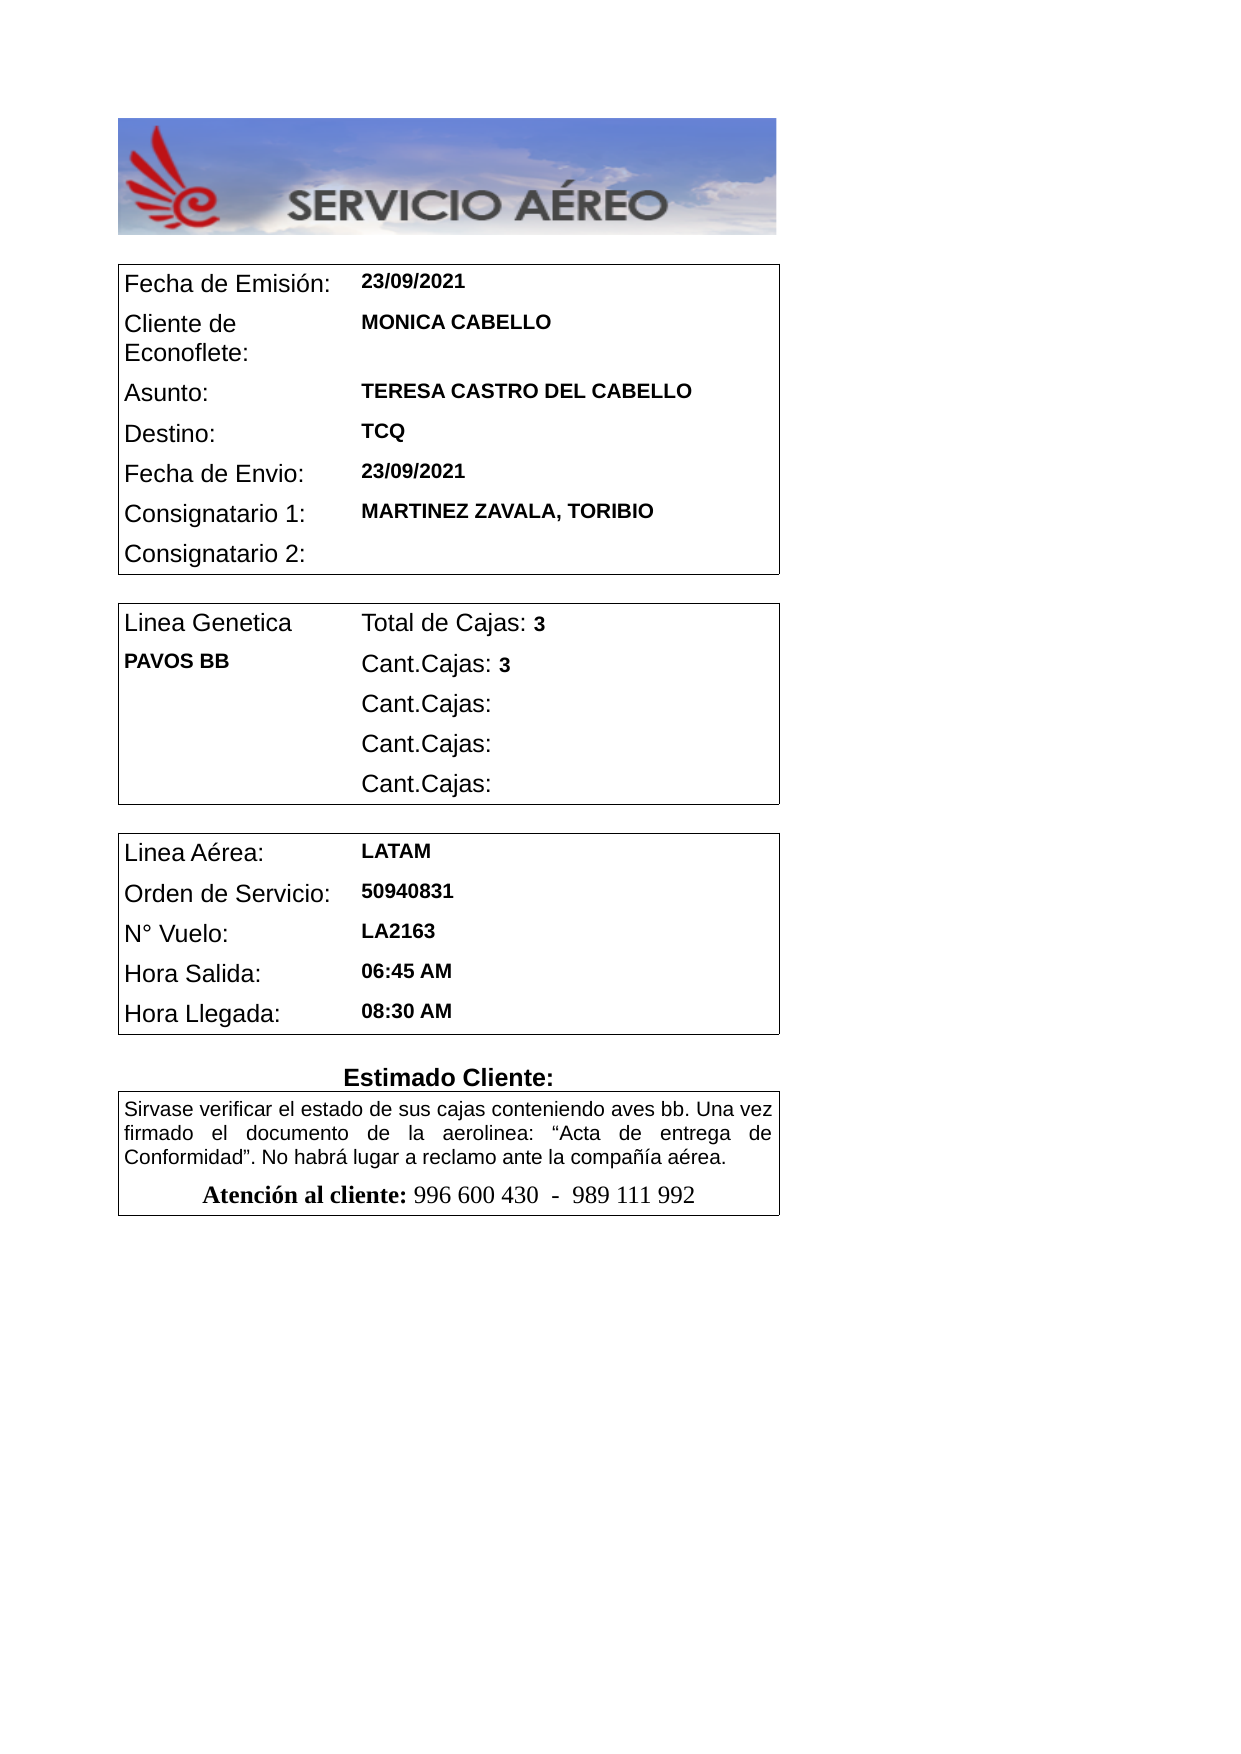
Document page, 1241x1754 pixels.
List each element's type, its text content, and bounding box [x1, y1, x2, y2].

table_cell Consignatario 2: [119, 534, 356, 574]
table_cell Estimado Cliente: [118, 1035, 779, 1091]
table_cell [119, 723, 356, 763]
table_cell 08:30 AM [356, 994, 779, 1034]
table_cell N° Vuelo: [119, 913, 356, 953]
table_cell Linea Aérea: [119, 834, 356, 873]
table_cell Destino: [119, 413, 356, 453]
table_cell TERESA CASTRO DEL CABELLO [356, 373, 779, 413]
table_cell TCQ [356, 413, 779, 453]
table_header 23/09/2021 [356, 265, 779, 304]
table_cell MONICA CABELLO [356, 304, 779, 373]
table_cell Atención al cliente: 996 600 430 - 989 111 992 [119, 1175, 779, 1215]
table_cell Cant.Cajas: [356, 683, 779, 723]
table_cell LA2163 [356, 913, 779, 953]
table_cell [119, 764, 356, 804]
table_cell [356, 575, 779, 603]
table_cell Sirvase verificar el estado de sus cajas conteniendo aves bb. Una vez firmado el documento de la aerolinea: “Acta de entrega de Conformidad”. No habrá lugar a reclamo ante la compañía aérea. [119, 1092, 779, 1175]
table_cell Consignatario 1: [119, 493, 356, 533]
table_cell Orden de Servicio: [119, 873, 356, 913]
table_cell [356, 534, 779, 574]
table_cell PAVOS BB [119, 643, 356, 683]
table_cell Cant.Cajas: [356, 764, 779, 804]
table_header Fecha de Emisión: [119, 265, 356, 304]
table_cell [118, 575, 356, 603]
table_cell Hora Salida: [119, 953, 356, 993]
table_cell Cliente de Econoflete: [119, 304, 356, 373]
table_cell 23/09/2021 [356, 453, 779, 493]
table_cell Linea Genetica [119, 604, 356, 643]
table_cell Hora Llegada: [119, 994, 356, 1034]
table_cell Total de Cajas: 3 [356, 604, 779, 643]
table_cell MARTINEZ ZAVALA, TORIBIO [356, 493, 779, 533]
table_cell Fecha de Envio: [119, 453, 356, 493]
table_cell Cant.Cajas: 3 [356, 643, 779, 683]
table_cell Asunto: [119, 373, 356, 413]
table_cell 50940831 [356, 873, 779, 913]
table_cell [356, 805, 779, 833]
table_cell [118, 805, 356, 833]
table_cell [119, 683, 356, 723]
table_cell LATAM [356, 834, 779, 873]
table_cell 06:45 AM [356, 953, 779, 993]
picture [118, 118, 777, 235]
table_cell Cant.Cajas: [356, 723, 779, 763]
